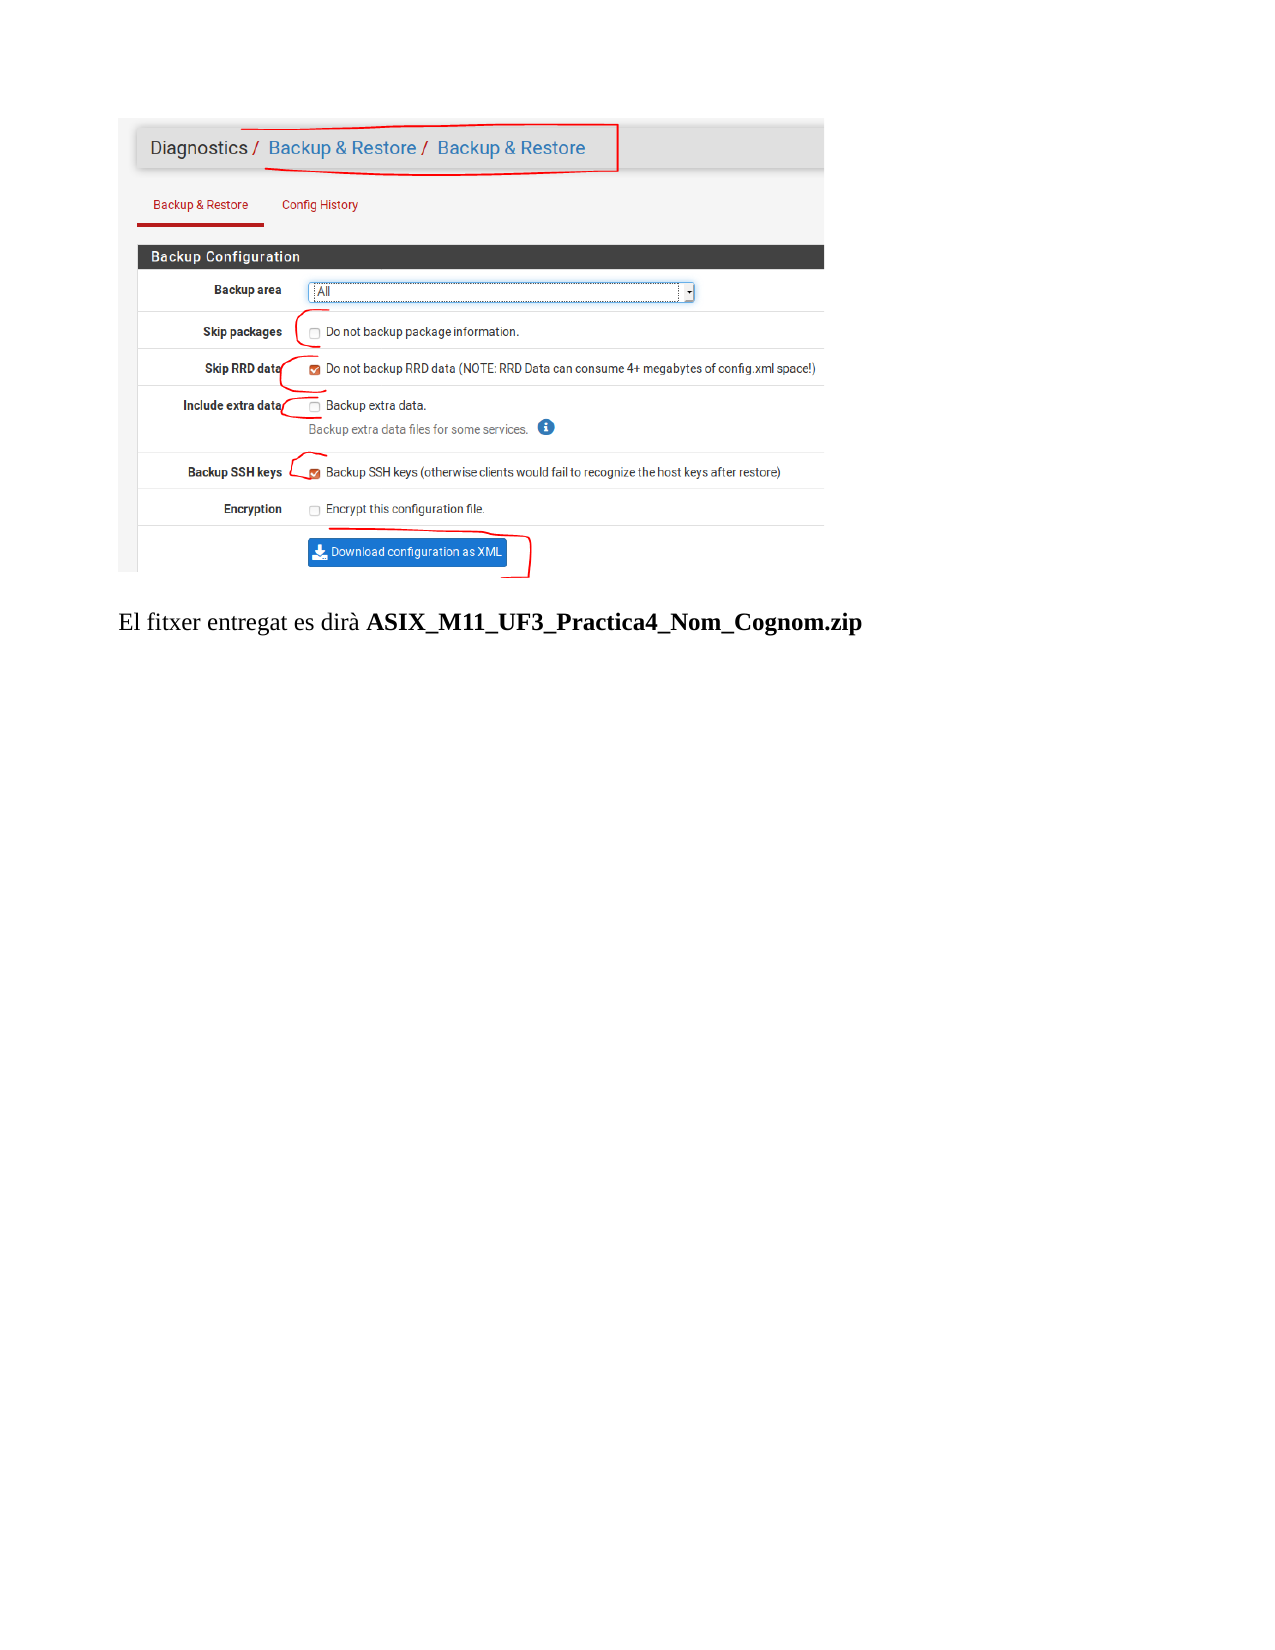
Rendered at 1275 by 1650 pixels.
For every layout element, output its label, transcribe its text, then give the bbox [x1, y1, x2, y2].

picture [118, 118, 825, 578]
text El fitxer entregat es dirà ASIX_M11_UF3_Practica4_Nom_Cognom.zip [118, 607, 1157, 636]
